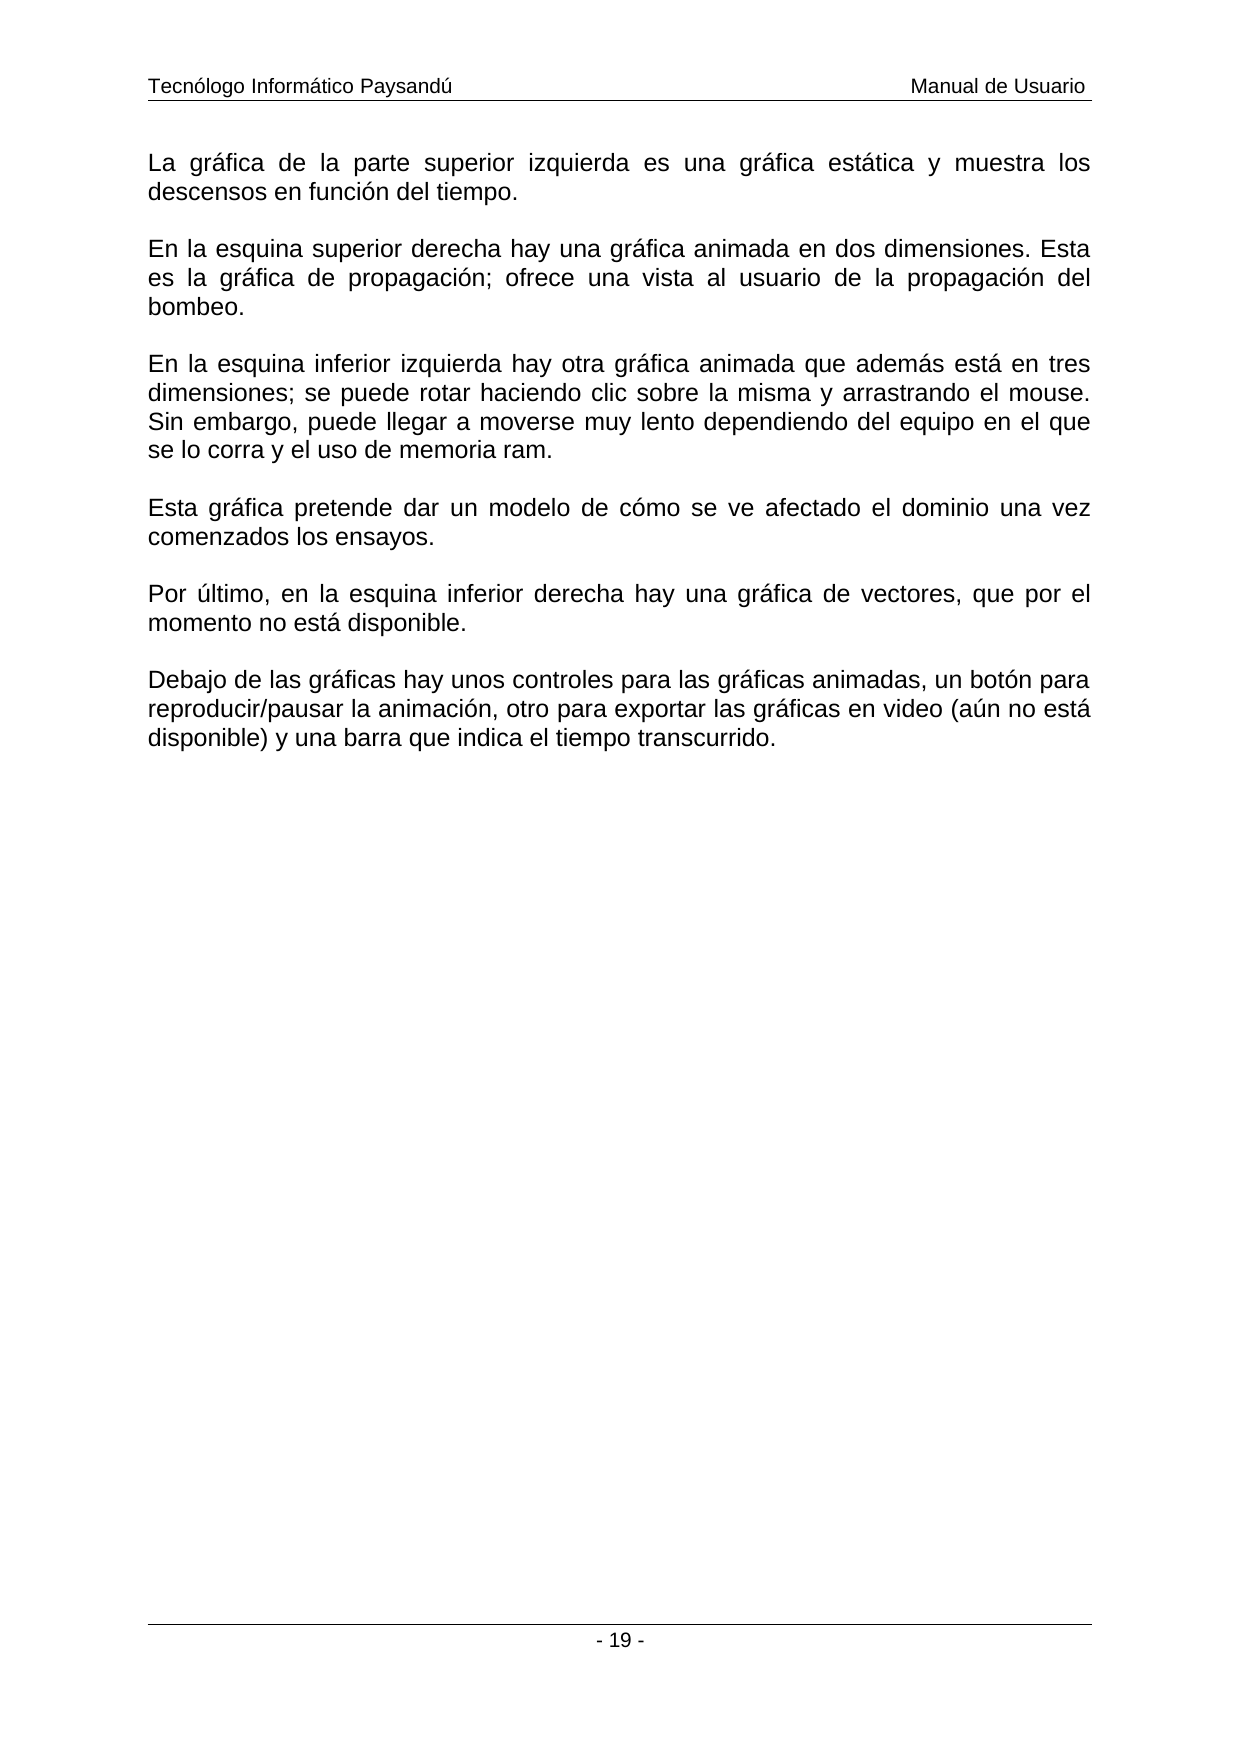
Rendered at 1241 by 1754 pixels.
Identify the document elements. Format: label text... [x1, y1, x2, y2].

text En la esquina inferior izquierda hay otra gráfica animada que además está en tres dimensiones; se puede rotar haciendo clic sobre la misma y arrastrando el mouse. Sin embargo, puede llegar a moverse muy lento dependiendo del equipo en el que se lo corra y el uso de memoria ram. [148, 349, 1092, 464]
text Por último, en la esquina inferior derecha hay una gráfica de vectores, que por el momento no está disponible. [148, 579, 1092, 636]
text La gráfica de la parte superior izquierda es una gráfica estática y muestra los descensos en función del tiempo. [148, 148, 1092, 205]
text Esta gráfica pretende dar un modelo de cómo se ve afectado el dominio una vez comenzados los ensayos. [148, 493, 1092, 550]
text En la esquina superior derecha hay una gráfica animada en dos dimensiones. Esta es la gráfica de propagación; ofrece una vista al usuario de la propagación del bombeo. [148, 234, 1092, 320]
text Debajo de las gráficas hay unos controles para las gráficas animadas, un botón para reproducir/pausar la animación, otro para exportar las gráficas en video (aún no está disponible) y una barra que indica el tiempo transcurrido. [148, 665, 1092, 751]
